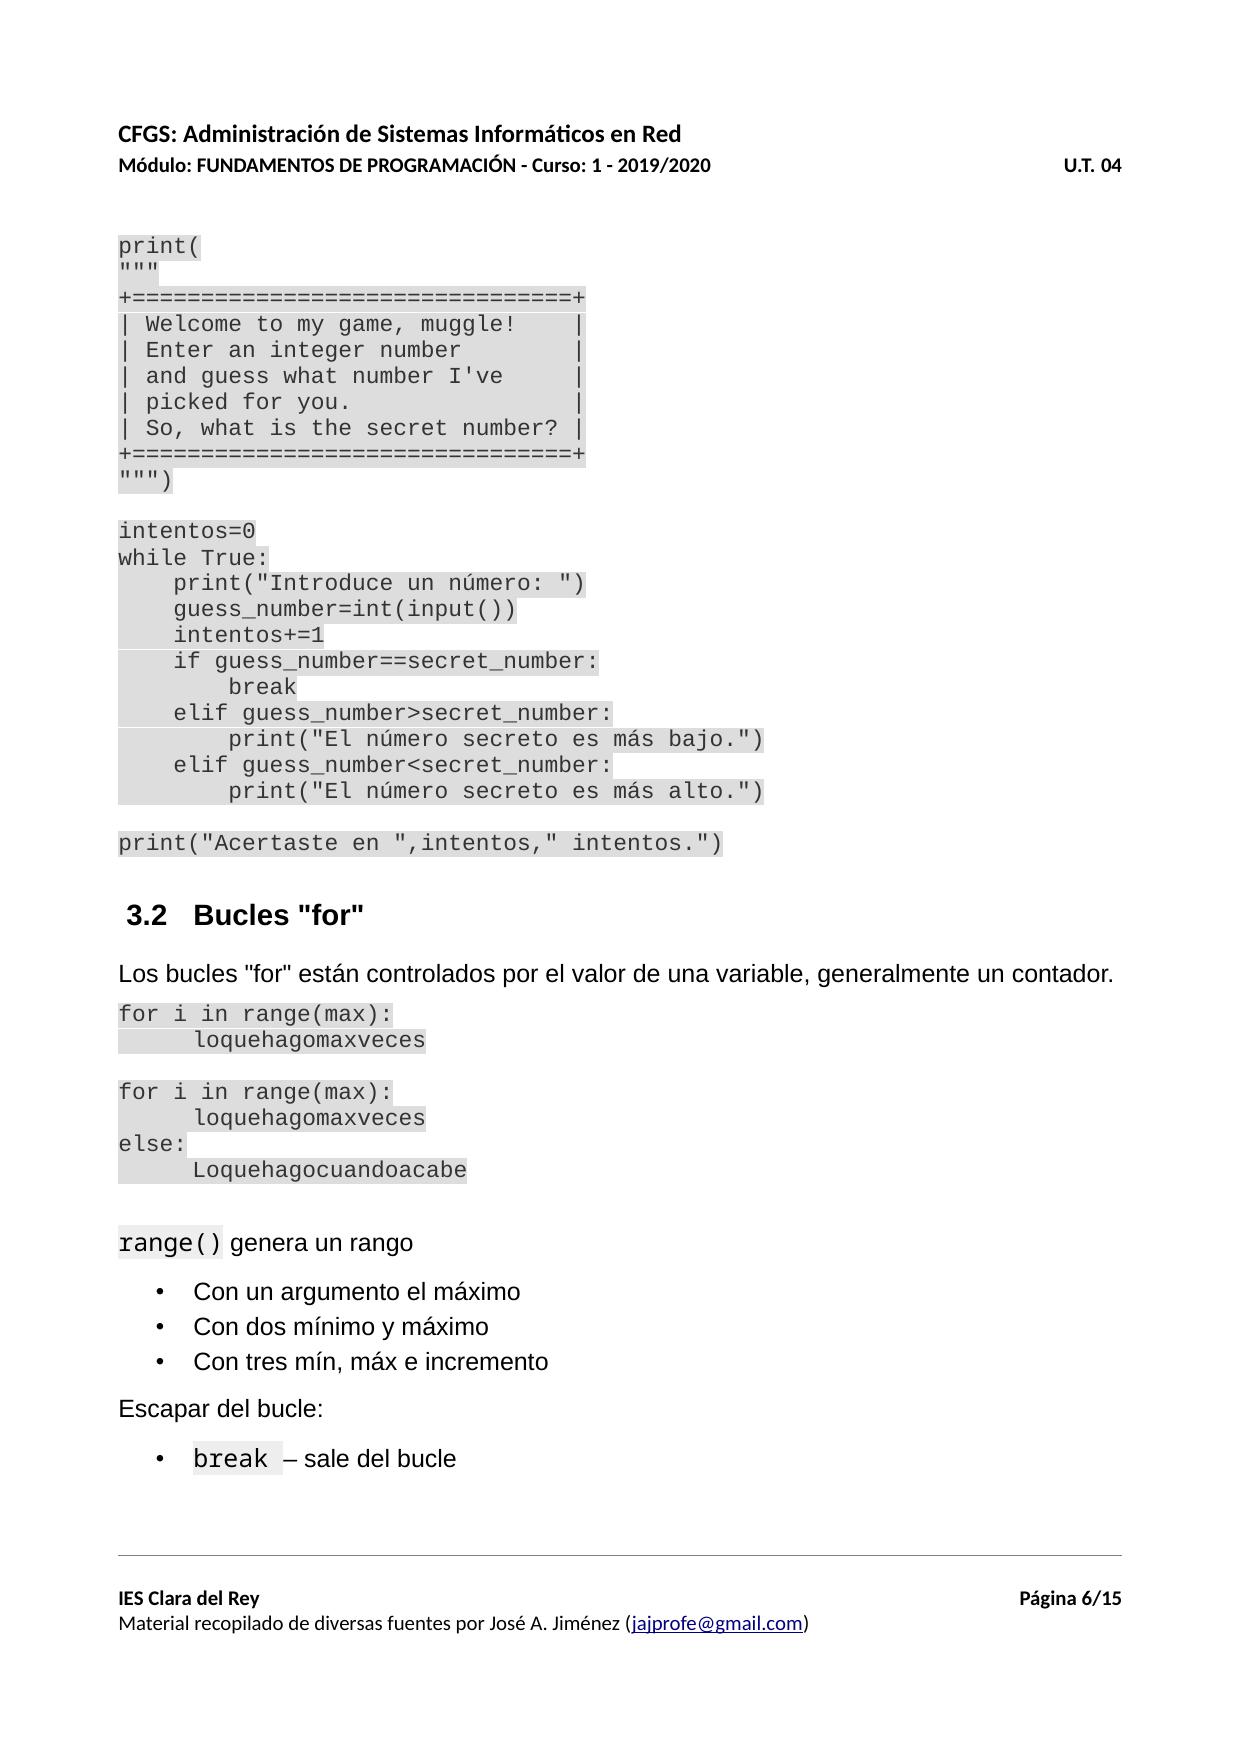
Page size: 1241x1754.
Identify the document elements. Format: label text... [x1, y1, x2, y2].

text print("El número secreto es más alto.") [764, 779, 1122, 805]
subtitle Bucles "for" [118, 898, 1122, 931]
text loquehagomaxveces [426, 1106, 1122, 1132]
text print( [118, 234, 1122, 261]
text Loquehagocuandoacabe [467, 1158, 1122, 1184]
text elif guess_number>secret_number: [613, 701, 1122, 727]
text +================================+ [586, 286, 1122, 312]
text for i in range(max): [393, 1003, 1122, 1028]
text """) [173, 468, 1122, 494]
text Los bucles "for" están controlados por el valor de una variable, generalmente un contador. [118, 959, 1122, 988]
list Con un argumento el máximo [156, 1277, 1122, 1306]
text while True: [269, 546, 1122, 572]
text print("Introduce un número: ") [586, 572, 1122, 598]
text else: [187, 1132, 1122, 1158]
text """ [159, 261, 1122, 286]
text | picked for you. | [586, 390, 1122, 416]
list Con tres mín, máx e incremento [156, 1347, 1122, 1376]
text | Welcome to my game, muggle! | [118, 312, 1122, 338]
text if guess_number==secret_number: [118, 649, 1122, 676]
text loquehagomaxveces [118, 1028, 1122, 1054]
text for i in range(max): [393, 1080, 1122, 1106]
text guess_number=int(input()) [517, 598, 1122, 624]
list break – sale del bucle [156, 1441, 1122, 1475]
text break [297, 676, 1122, 701]
text print("Acertaste en ",intentos," intentos.") [723, 831, 1122, 857]
text Escapar del bucle: [118, 1394, 1122, 1423]
list Con dos mínimo y máximo [156, 1312, 1122, 1341]
text +================================+ [586, 442, 1122, 468]
text intentos+=1 [324, 624, 1122, 649]
text print("El número secreto es más bajo.") [118, 727, 1122, 753]
text range() genera un rango [118, 1225, 1122, 1259]
text intentos=0 [256, 520, 1122, 546]
text | So, what is the secret number? | [586, 416, 1122, 442]
text | Enter an integer number | [586, 338, 1122, 364]
text elif guess_number<secret_number: [613, 753, 1122, 779]
text | and guess what number I've | [586, 364, 1122, 390]
